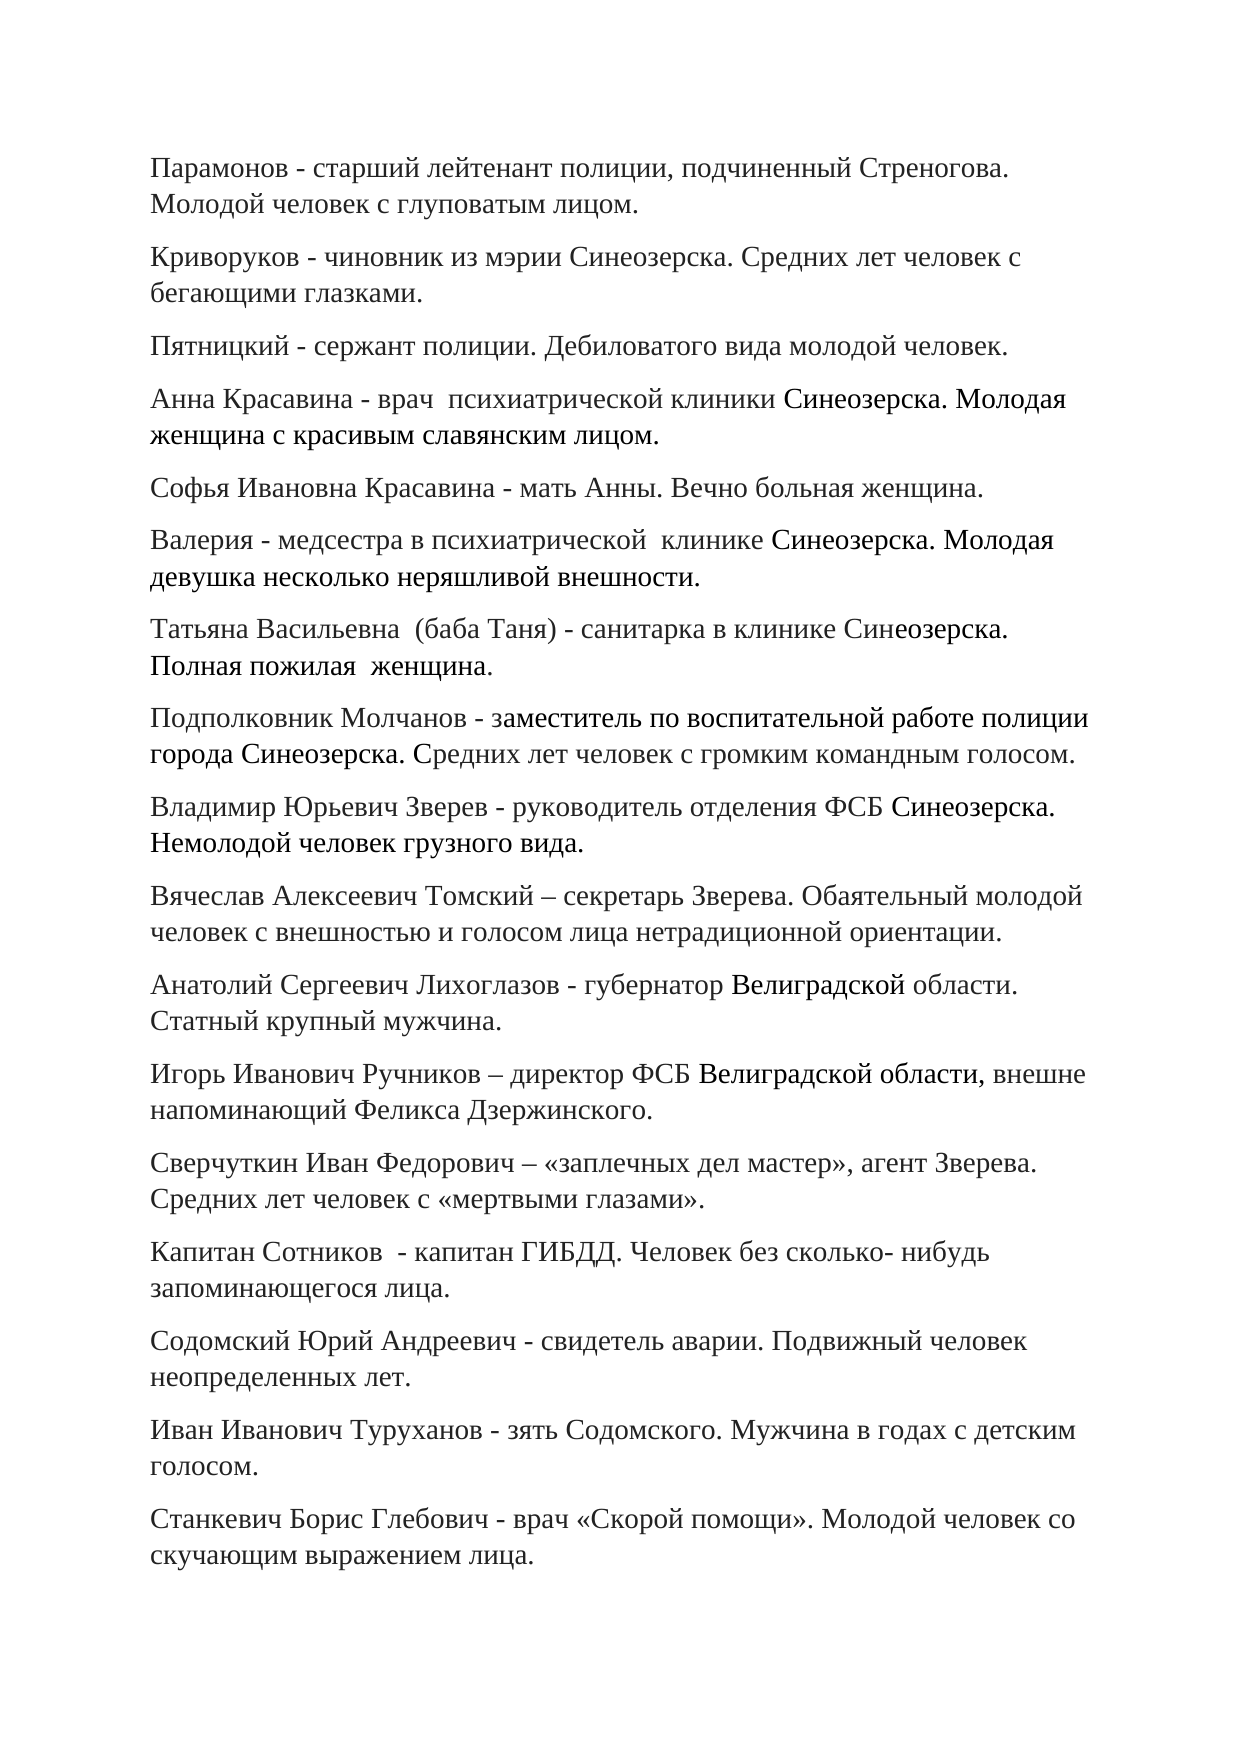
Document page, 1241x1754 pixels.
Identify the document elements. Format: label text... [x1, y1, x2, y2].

text Иван Иванович Туруханов - зять Содомского. Мужчина в годах с детским голосом. [150, 1412, 1090, 1482]
text Капитан Сотников - капитан ГИБДД. Человек без сколько- нибудь запоминающегося лица. [150, 1234, 1090, 1304]
text Татьяна Васильевна (баба Таня) - санитарка в клинике Синеозерска. Полная пожилая женщина. [150, 611, 1090, 681]
text Анатолий Сергеевич Лихоглазов - губернатор Велиградской области. Статный крупный мужчина. [150, 967, 1090, 1037]
text Криворуков - чиновник из мэрии Синеозерска. Средних лет человек с бегающими глазками. [150, 239, 1090, 309]
text Содомский Юрий Андреевич - свидетель аварии. Подвижный человек неопределенных лет. [150, 1323, 1090, 1393]
text Сверчуткин Иван Федорович – «заплечных дел мастер», агент Зверева. Средних лет человек с «мертвыми глазами». [150, 1145, 1090, 1215]
text Пятницкий - сержант полиции. Дебиловатого вида молодой человек. [150, 328, 1090, 361]
text Владимир Юрьевич Зверев - руководитель отделения ФСБ Синеозерска. Немолодой человек грузного вида. [150, 789, 1090, 859]
text Валерия - медсестра в психиатрической клинике Синеозерска. Молодая девушка несколько неряшливой внешности. [150, 522, 1090, 592]
text Софья Ивановна Красавина - мать Анны. Вечно больная женщина. [150, 470, 1090, 503]
text Игорь Иванович Ручников – директор ФСБ Велиградской области, внешне напоминающий Феликса Дзержинского. [150, 1056, 1090, 1126]
text Подполковник Молчанов - заместитель по воспитательной работе полиции города Синеозерска. Средних лет человек с громким командным голосом. [150, 700, 1090, 770]
text Станкевич Борис Глебович - врач «Скорой помощи». Молодой человек со скучающим выражением лица. [150, 1501, 1090, 1571]
text Вячеслав Алексеевич Томский – секретарь Зверева. Обаятельный молодой человек с внешностью и голосом лица нетрадиционной ориентации. [150, 878, 1090, 948]
text Анна Красавина - врач психиатрической клиники Синеозерска. Молодая женщина с красивым славянским лицом. [150, 381, 1090, 450]
text Парамонов - старший лейтенант полиции, подчиненный Стреногова. Молодой человек с глуповатым лицом. [150, 150, 1090, 220]
